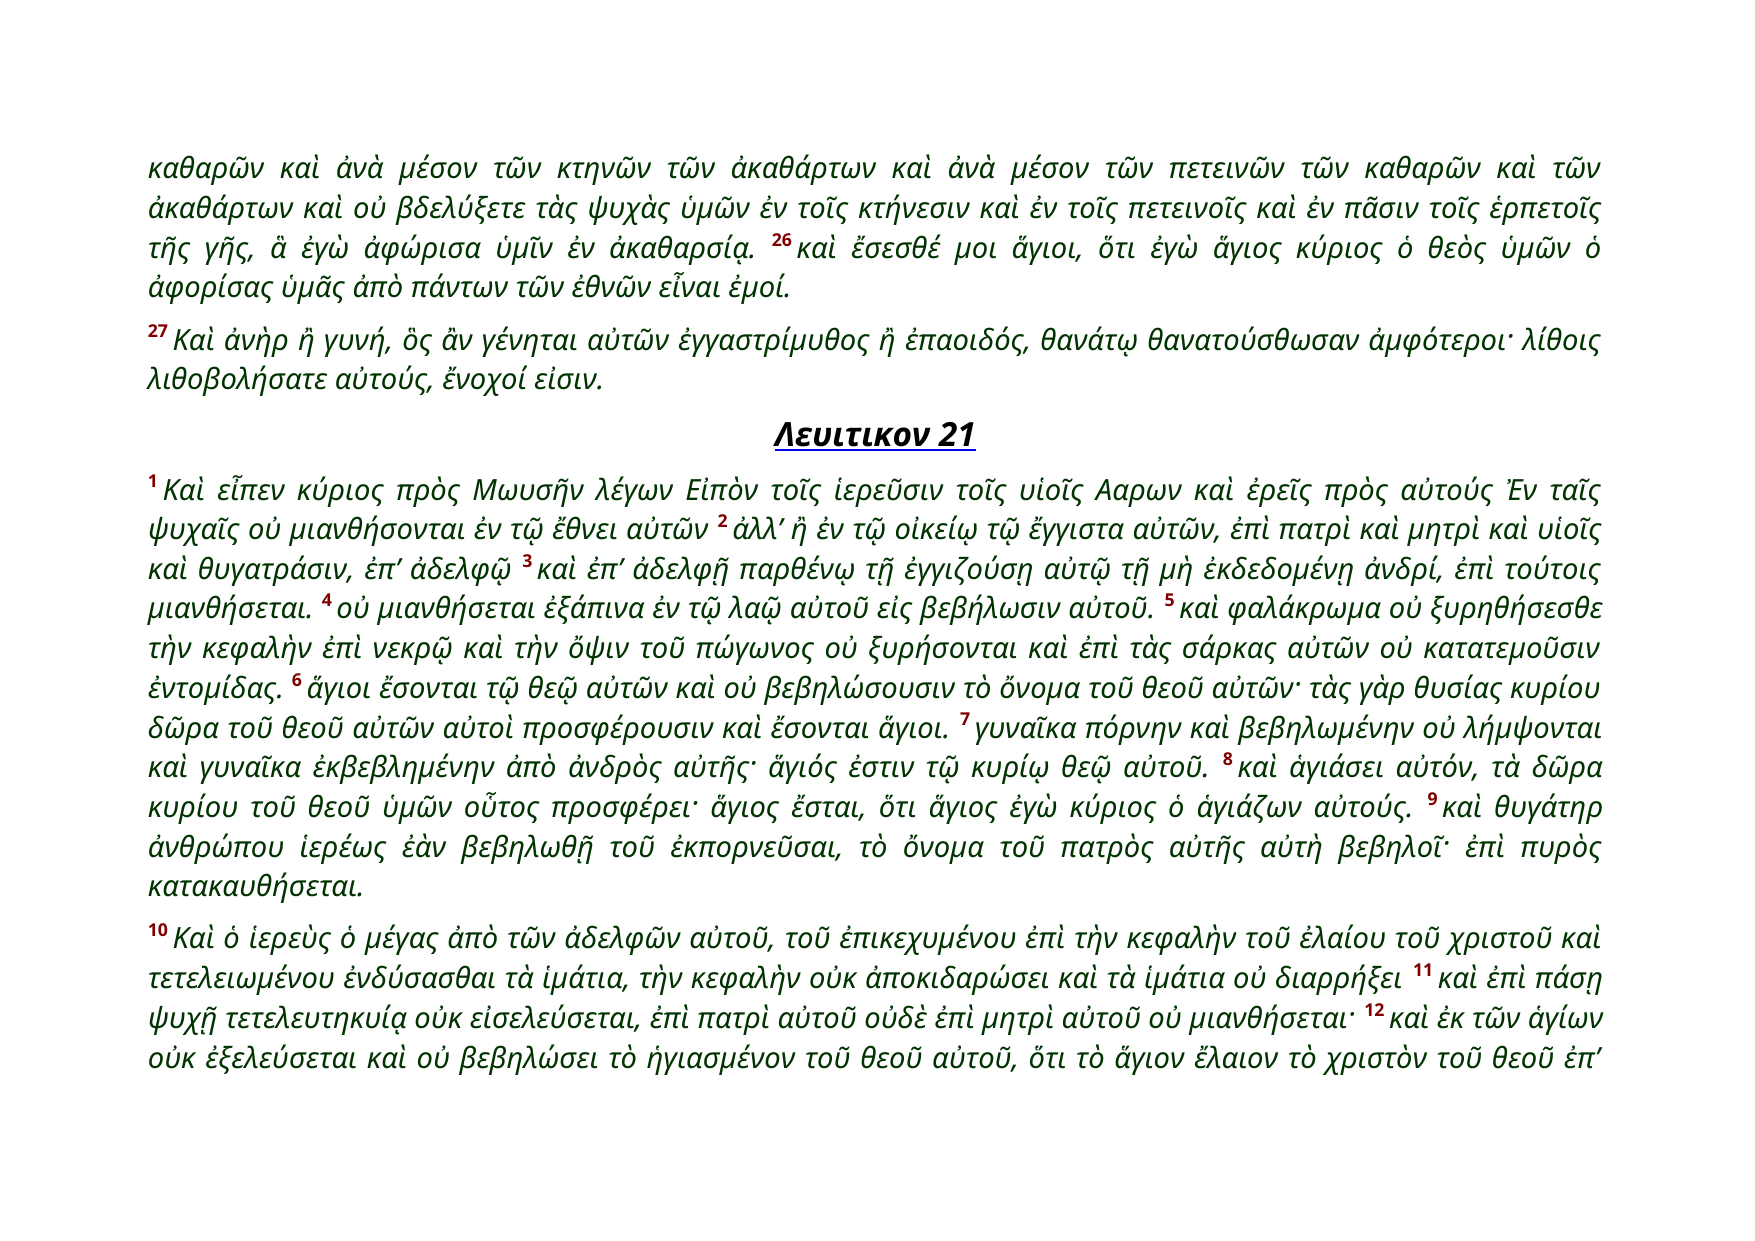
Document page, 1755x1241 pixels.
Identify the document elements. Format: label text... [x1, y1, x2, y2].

text 27 Καὶ ἀνὴρ ἢ γυνή, ὃς ἂν γένηται αὐτῶν ἐγγαστρίμυθος ἢ ἐπαοιδός, θανάτῳ θανατούσθωσαν ἀμφότεροι· λίθοις λιθοβολήσατε αὐτούς, ἔνοχοί εἰσιν. [148, 319, 1606, 398]
text καθαρῶν καὶ ἀνὰ μέσον τῶν κτηνῶν τῶν ἀκαθάρτων καὶ ἀνὰ μέσον τῶν πετεινῶν τῶν καθαρῶν καὶ τῶν ἀκαθάρτων καὶ οὐ βδελύξετε τὰς ψυχὰς ὑμῶν ἐν τοῖς κτήνεσιν καὶ ἐν τοῖς πετεινοῖς καὶ ἐν πᾶσιν τοῖς ἑρπετοῖς τῆς γῆς, ἃ ἐγὼ ἀφώρισα ὑμῖν ἐν ἀκαθαρσίᾳ. 26 καὶ ἔσεσθέ μοι ἅγιοι, ὅτι ἐγὼ ἅγιος κύριος ὁ θεὸς ὑμῶν ὁ ἀφορίσας ὑμᾶς ἀπὸ πάντων τῶν ἐθνῶν εἶναι ἐμοί. [148, 148, 1606, 306]
text Λευιτικον 21 [148, 411, 1606, 456]
text 10 Καὶ ὁ ἱερεὺς ὁ μέγας ἀπὸ τῶν ἀδελφῶν αὐτοῦ, τοῦ ἐπικεχυμένου ἐπὶ τὴν κεφαλὴν τοῦ ἐλαίου τοῦ χριστοῦ καὶ τετελειωμένου ἐνδύσασθαι τὰ ἱμάτια, τὴν κεφαλὴν οὐκ ἀποκιδαρώσει καὶ τὰ ἱμάτια οὐ διαρρήξει 11 καὶ ἐπὶ πάσῃ ψυχῇ τετελευτηκυίᾳ οὐκ εἰσελεύσεται, ἐπὶ πατρὶ αὐτοῦ οὐδὲ ἐπὶ μητρὶ αὐτοῦ οὐ μιανθήσεται· 12 καὶ ἐκ τῶν ἁγίων οὐκ ἐξελεύσεται καὶ οὐ βεβηλώσει τὸ ἡγιασμένον τοῦ θεοῦ αὐτοῦ, ὅτι τὸ ἅγιον ἔλαιον τὸ χριστὸν τοῦ θεοῦ ἐπ’ [148, 918, 1606, 1077]
text 1 Καὶ εἶπεν κύριος πρὸς Μωυσῆν λέγων Εἰπὸν τοῖς ἱερεῦσιν τοῖς υἱοῖς Ααρων καὶ ἐρεῖς πρὸς αὐτούς Ἐν ταῖς ψυχαῖς οὐ μιανθήσονται ἐν τῷ ἔθνει αὐτῶν 2 ἀλλ’ ἢ ἐν τῷ οἰκείῳ τῷ ἔγγιστα αὐτῶν, ἐπὶ πατρὶ καὶ μητρὶ καὶ υἱοῖς καὶ θυγατράσιν, ἐπ’ ἀδελφῷ 3 καὶ ἐπ’ ἀδελφῇ παρθένῳ τῇ ἐγγιζούσῃ αὐτῷ τῇ μὴ ἐκδεδομένῃ ἀνδρί, ἐπὶ τούτοις μιανθήσεται. 4 οὐ μιανθήσεται ἐξάπινα ἐν τῷ λαῷ αὐτοῦ εἰς βεβήλωσιν αὐτοῦ. 5 καὶ φαλάκρωμα οὐ ξυρηθήσεσθε τὴν κεφαλὴν ἐπὶ νεκρῷ καὶ τὴν ὄψιν τοῦ πώγωνος οὐ ξυρήσονται καὶ ἐπὶ τὰς σάρκας αὐτῶν οὐ κατατεμοῦσιν ἐντομίδας. 6 ἅγιοι ἔσονται τῷ θεῷ αὐτῶν καὶ οὐ βεβηλώσουσιν τὸ ὄνομα τοῦ θεοῦ αὐτῶν· τὰς γὰρ θυσίας κυρίου δῶρα τοῦ θεοῦ αὐτῶν αὐτοὶ προσφέρουσιν καὶ ἔσονται ἅγιοι. 7 γυναῖκα πόρνην καὶ βεβηλωμένην οὐ λήμψονται καὶ γυναῖκα ἐκβεβλημένην ἀπὸ ἀνδρὸς αὐτῆς· ἅγιός ἐστιν τῷ κυρίῳ θεῷ αὐτοῦ. 8 καὶ ἁγιάσει αὐτόν, τὰ δῶρα κυρίου τοῦ θεοῦ ὑμῶν οὗτος προσφέρει· ἅγιος ἔσται, ὅτι ἅγιος ἐγὼ κύριος ὁ ἁγιάζων αὐτούς. 9 καὶ θυγάτηρ ἀνθρώπου ἱερέως ἐὰν βεβηλωθῇ τοῦ ἐκπορνεῦσαι, τὸ ὄνομα τοῦ πατρὸς αὐτῆς αὐτὴ βεβηλοῖ· ἐπὶ πυρὸς κατακαυθήσεται. [148, 469, 1606, 905]
